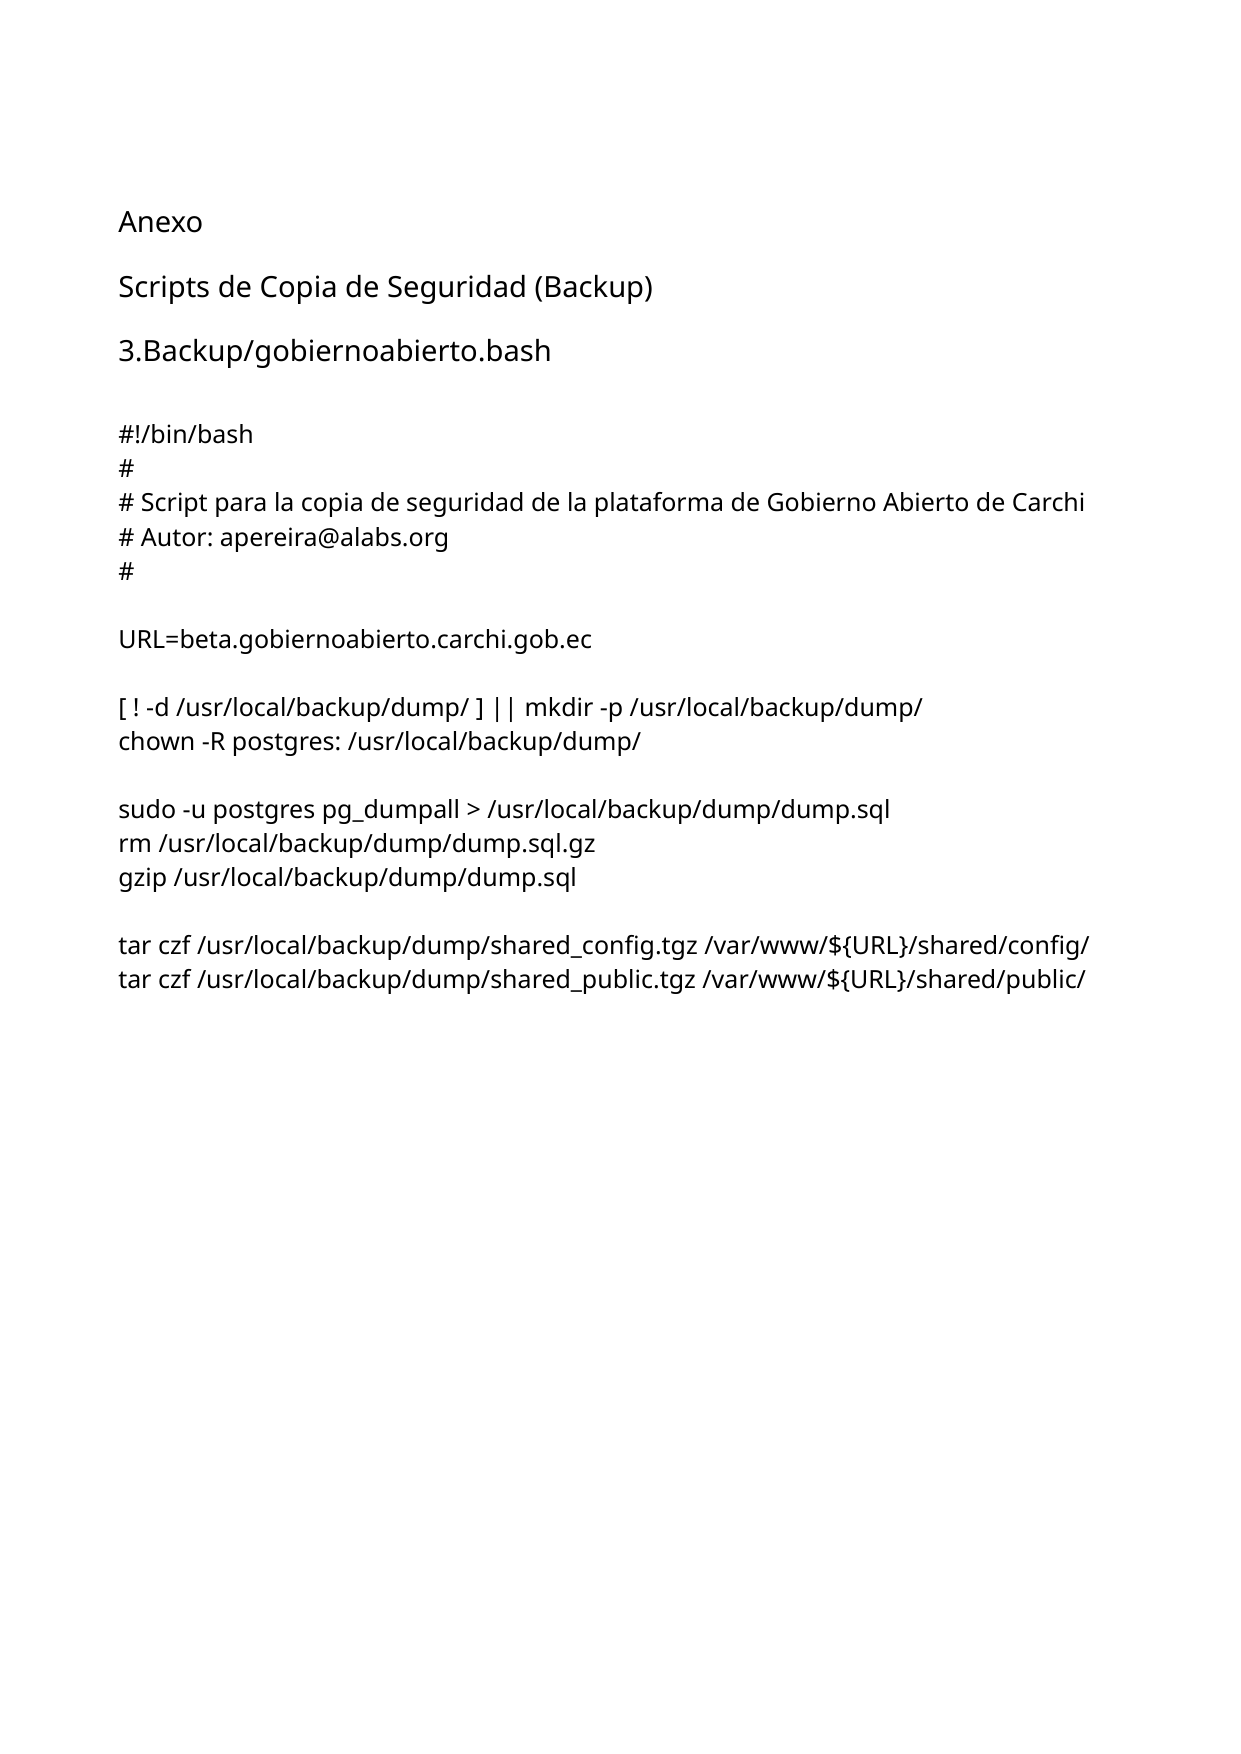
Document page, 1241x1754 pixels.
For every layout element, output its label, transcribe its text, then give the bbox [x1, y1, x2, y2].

text #!/bin/bash [118, 417, 1122, 451]
text # Autor: apereira@alabs.org [118, 519, 1122, 553]
text sudo -u postgres pg_dumpall > /usr/local/backup/dump/dump.sql [118, 792, 1122, 826]
text rm /usr/local/backup/dump/dump.sql.gz [118, 826, 1122, 860]
subtitle 3.Backup/gobiernoabierto.bash [118, 331, 1122, 370]
text # Script para la copia de seguridad de la plataforma de Gobierno Abierto de Carchi [118, 485, 1122, 519]
subtitle Scripts de Copia de Seguridad (Backup) [118, 266, 1122, 306]
text # [118, 451, 1122, 485]
text [ ! -d /usr/local/backup/dump/ ] || mkdir -p /usr/local/backup/dump/ [118, 689, 1122, 723]
text tar czf /usr/local/backup/dump/shared_config.tgz /var/www/${URL}/shared/config/ [118, 928, 1122, 962]
subtitle Anexo [118, 201, 1122, 241]
text # [118, 553, 1122, 587]
text gzip /usr/local/backup/dump/dump.sql [118, 860, 1122, 894]
text URL=beta.gobiernoabierto.carchi.gob.ec [118, 621, 1122, 655]
text chown -R postgres: /usr/local/backup/dump/ [118, 723, 1122, 758]
text tar czf /usr/local/backup/dump/shared_public.tgz /var/www/${URL}/shared/public/ [118, 962, 1122, 996]
